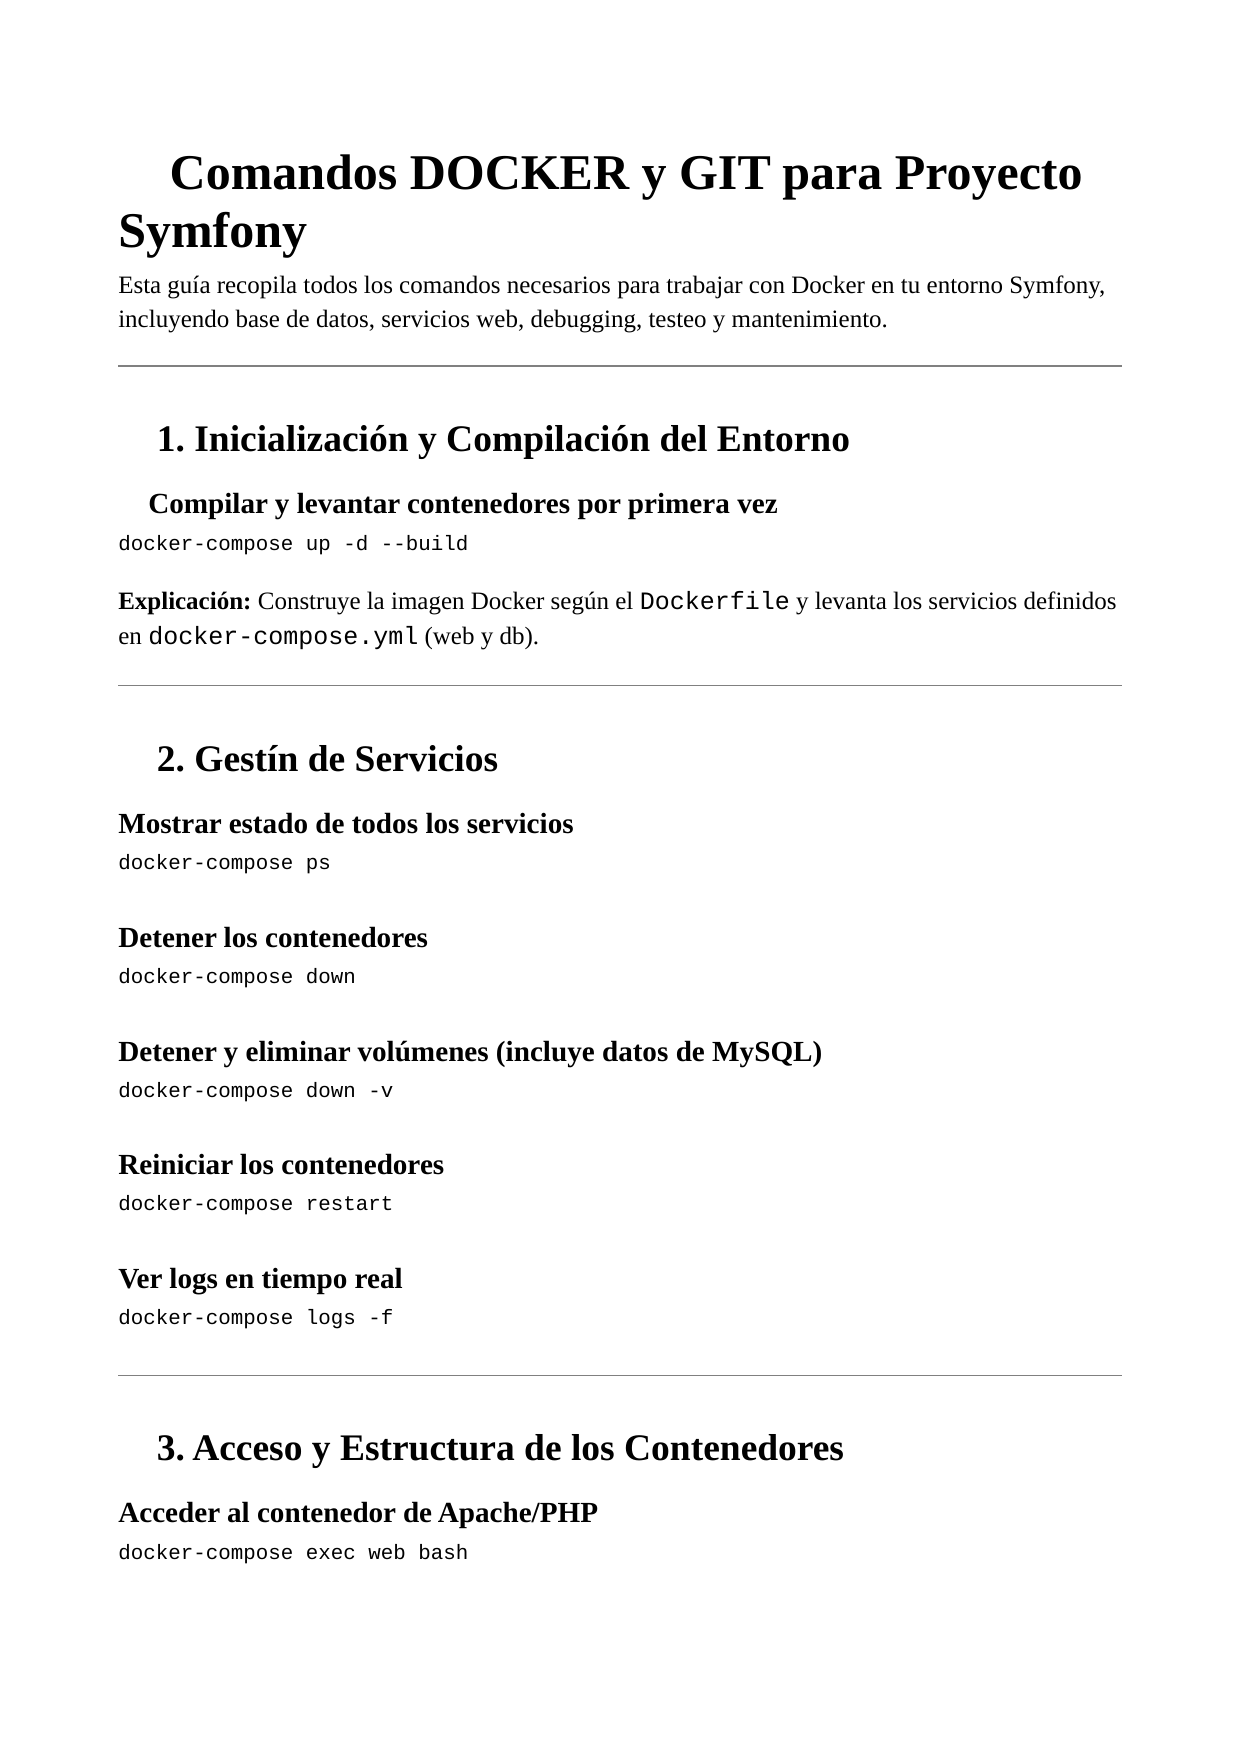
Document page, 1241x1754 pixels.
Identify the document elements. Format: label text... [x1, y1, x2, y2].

subtitle ✨ 1. Inicialización y Compilación del Entorno [118, 416, 1122, 459]
subtitle Mostrar estado de todos los servicios [118, 806, 1122, 840]
subtitle Ver logs en tiempo real [118, 1261, 1122, 1295]
text Explicación: Construye la imagen Docker según el Dockerfile y levanta los servicios definidos en docker-compose.yml (web y db). [118, 586, 1122, 652]
subtitle 🚪 2. Gestín de Servicios [118, 736, 1122, 779]
text docker-compose exec web bash [118, 1542, 1122, 1565]
text docker-compose down [118, 966, 1122, 989]
subtitle 📂 3. Acceso y Estructura de los Contenedores [118, 1425, 1122, 1468]
text docker-compose logs -f [118, 1307, 1122, 1331]
text docker-compose ps [118, 852, 1122, 876]
text docker-compose up -d --build [118, 533, 1122, 556]
subtitle 📄 Comandos DOCKER y GIT para Proyecto Symfony [118, 143, 1122, 258]
subtitle Detener los contenedores [118, 920, 1122, 953]
subtitle Acceder al contenedor de Apache/PHP [118, 1496, 1122, 1529]
text Esta guía recopila todos los comandos necesarios para trabajar con Docker en tu entorno Symfony, incluyendo base de datos, servicios web, debugging, testeo y mantenimiento. [118, 271, 1122, 332]
subtitle ✅ Compilar y levantar contenedores por primera vez [118, 487, 1122, 520]
subtitle Detener y eliminar volúmenes (incluye datos de MySQL) [118, 1034, 1122, 1067]
text docker-compose restart [118, 1193, 1122, 1217]
subtitle Reiniciar los contenedores [118, 1147, 1122, 1181]
text docker-compose down -v [118, 1080, 1122, 1103]
